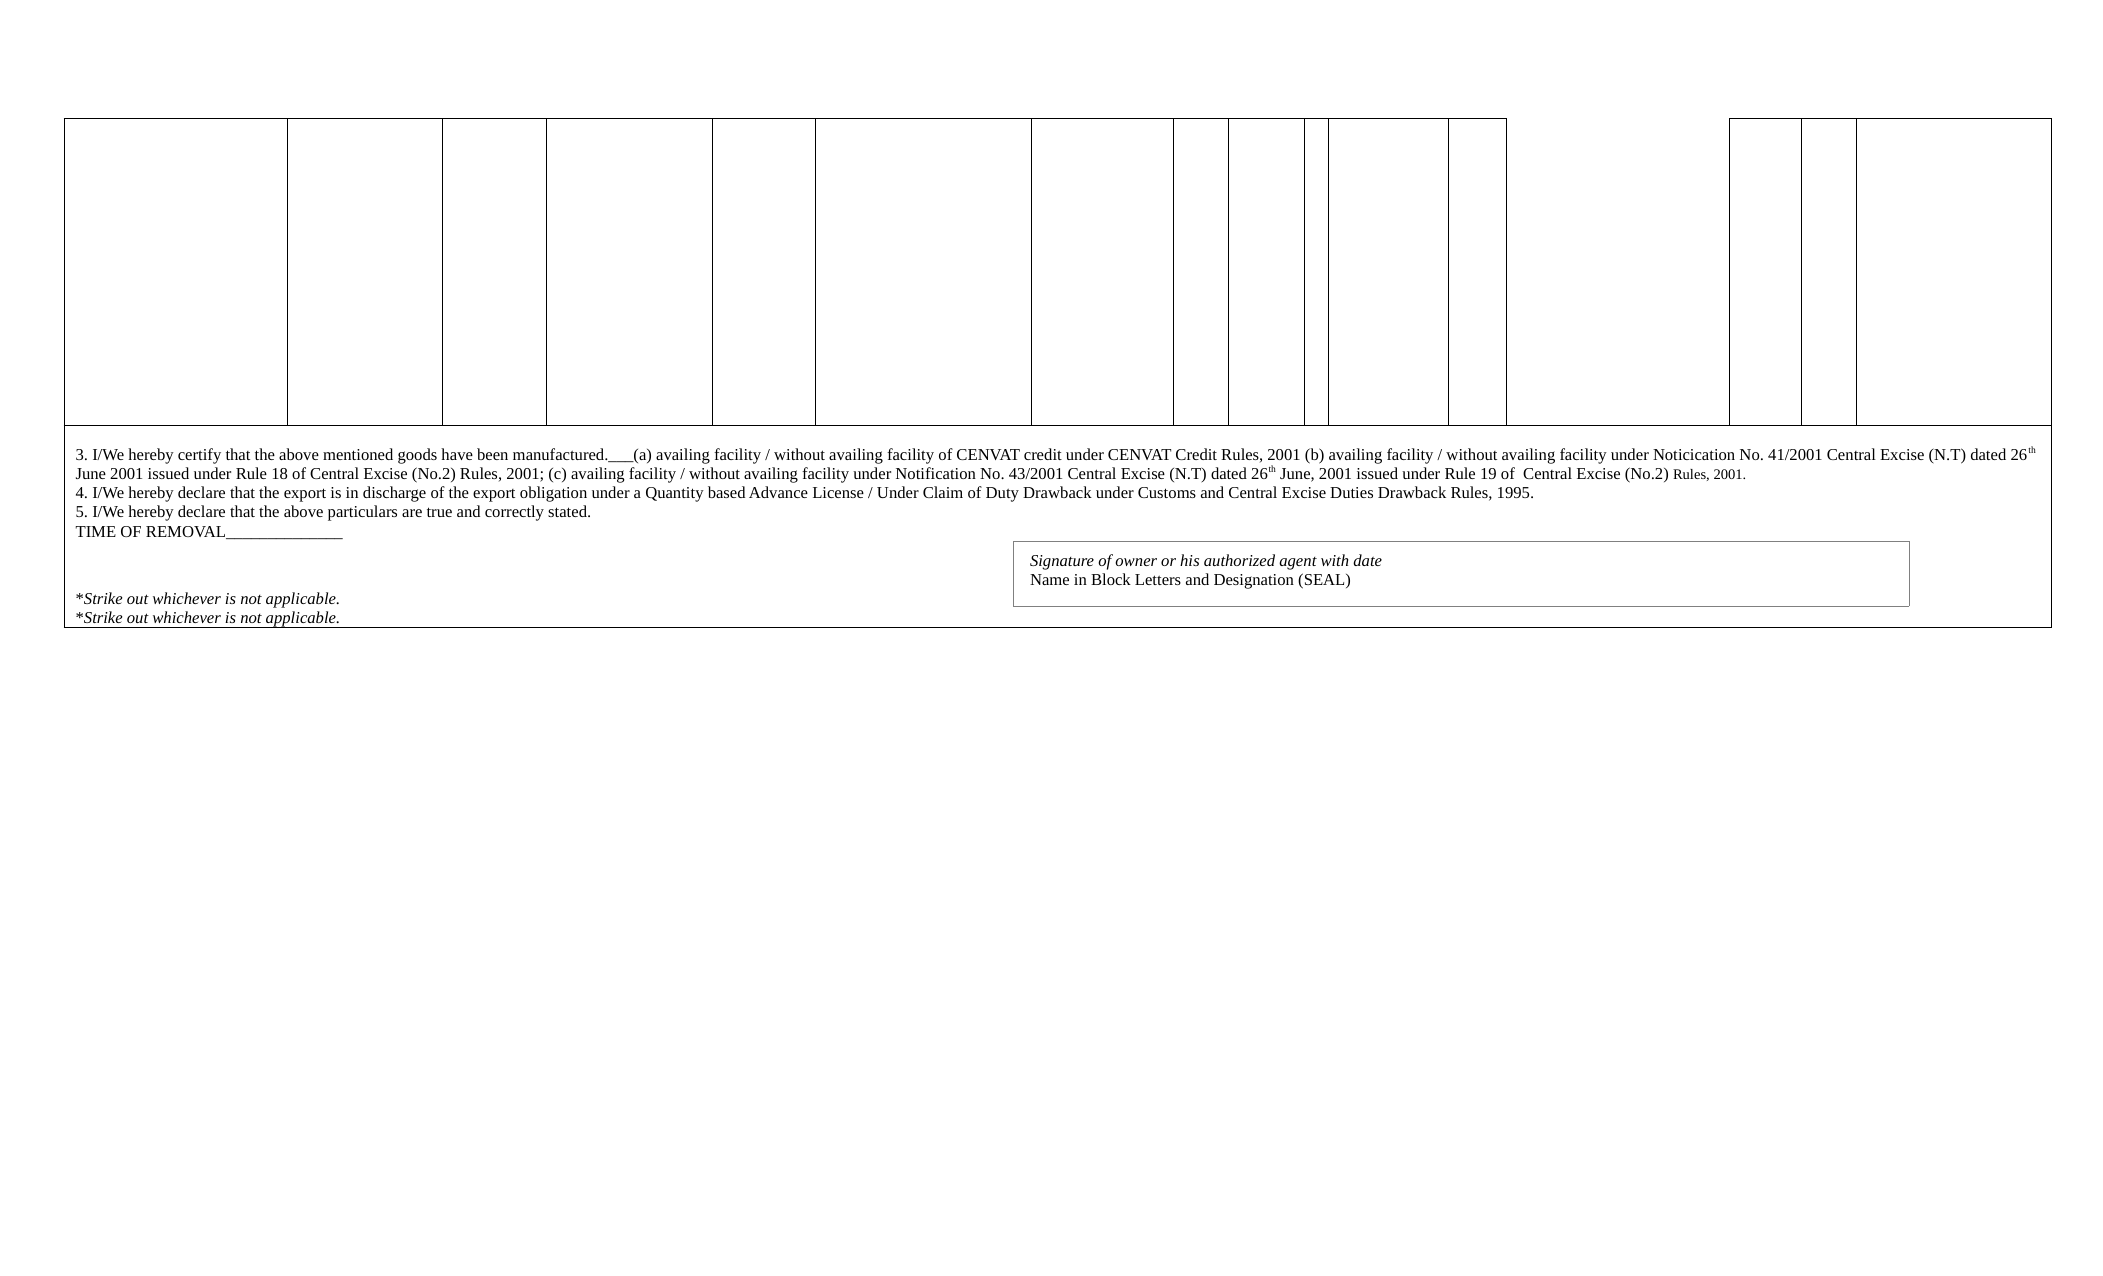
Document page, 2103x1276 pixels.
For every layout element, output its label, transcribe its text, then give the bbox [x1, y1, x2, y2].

table_cell <get_dec(o.invoice_no_id.amount_total or 0)> <get_dec(o.invoice_no_id.amount_total_inr or 0)> [1174, 119, 1228, 368]
table_cell [1449, 368, 1506, 424]
table_cell INV: <o.invoice_no_id.vvt_number> DT: <get_date(o.invoice_no_id.date_invoice) or ''> [1507, 118, 1729, 368]
table_cell <get_dec(o.invoice_no_id.amount_total*o.tax_id.amount/100 or 0)> <get_dec(o.invoice_no_id.amount_total_inr*o.tax_id.amount/100 or 0)> [1449, 119, 1506, 368]
table_cell <o.remarks and (o.remarks).upper() or ''> [1857, 119, 2051, 424]
table_cell <o.invoice_no_id.currency_id.name> <get_iamt(o.invoice_no_id.amount_total or 0)> Rs. <get_iamt(o.invoice_no_id.amount_total_inr or 0)> [1032, 119, 1173, 368]
table_cell <o.tax_id.amount>0% [1229, 119, 1304, 368]
table_cell [1174, 368, 1228, 424]
table_cell [1802, 119, 1856, 424]
table_cell <get_amt(o.invoice_no_id.invoice_line[0].quantity*1000)> KGS [713, 119, 815, 424]
table_cell [1329, 368, 1448, 424]
table_cell [1229, 368, 1304, 424]
table_cell [1305, 119, 1328, 368]
table_cell <o.invoice_no_id.mark_container_no or ''> [547, 119, 712, 424]
table_cell [1305, 368, 1328, 424]
table_cell 3. I/We hereby certify that the above mentioned goods have been manufactured.___(a) availing facility / without availing facility of CENVAT credit under CENVAT Credit Rules, 2001 (b) availing facility / without availing facility under Noticication No. 41/2001 Central Excise (N.T) dated 26th June 2001 issued under Rule 18 of Central Excise (No.2) Rules, 2001; (c) availing facility / without availing facility under Notification No. 43/2001 Central Excise (N.T) dated 26th June, 2001 issued under Rule 19 of Central Excise (No.2) Rules, 2001. 4. I/We hereby declare that the export is in discharge of the export obligation under a Quantity based Advance License / Under Claim of Duty Drawback under Customs and Central Excise Duties Drawback Rules, 1995. 5. I/We hereby declare that the above particulars are true and correctly stated. TIME OF REMOVAL______________ *Strike out whichever is not applicable. *Strike out whichever is not applicable. [65, 426, 2051, 627]
table_cell [65, 119, 287, 424]
table_cell <( o.invoice_no_id.delivery_order_id.bag_detail or '').upper()> [288, 119, 442, 424]
table_cell <get_amt(o.invoice_no_id.gross_weight or 0)> KGS / <get_amt(o.invoice_no_id.invoice_line[0].quantity*1000)> KGS [443, 119, 546, 424]
table_cell <o.invoice_no_id.currency_id.name> <get_iamt(o.invoice_no_id.amount_total*o.tax_id.amount/100)> Rs. <get_iamt(o.invoice_no_id.amount_total_inr*o.tax_id.amount/100)> [1329, 119, 1448, 368]
table_cell <o.description_goods or ''> [816, 119, 1031, 424]
table_cell [1730, 119, 1801, 424]
table_cell [1032, 368, 1173, 424]
table_cell [1507, 368, 1729, 424]
